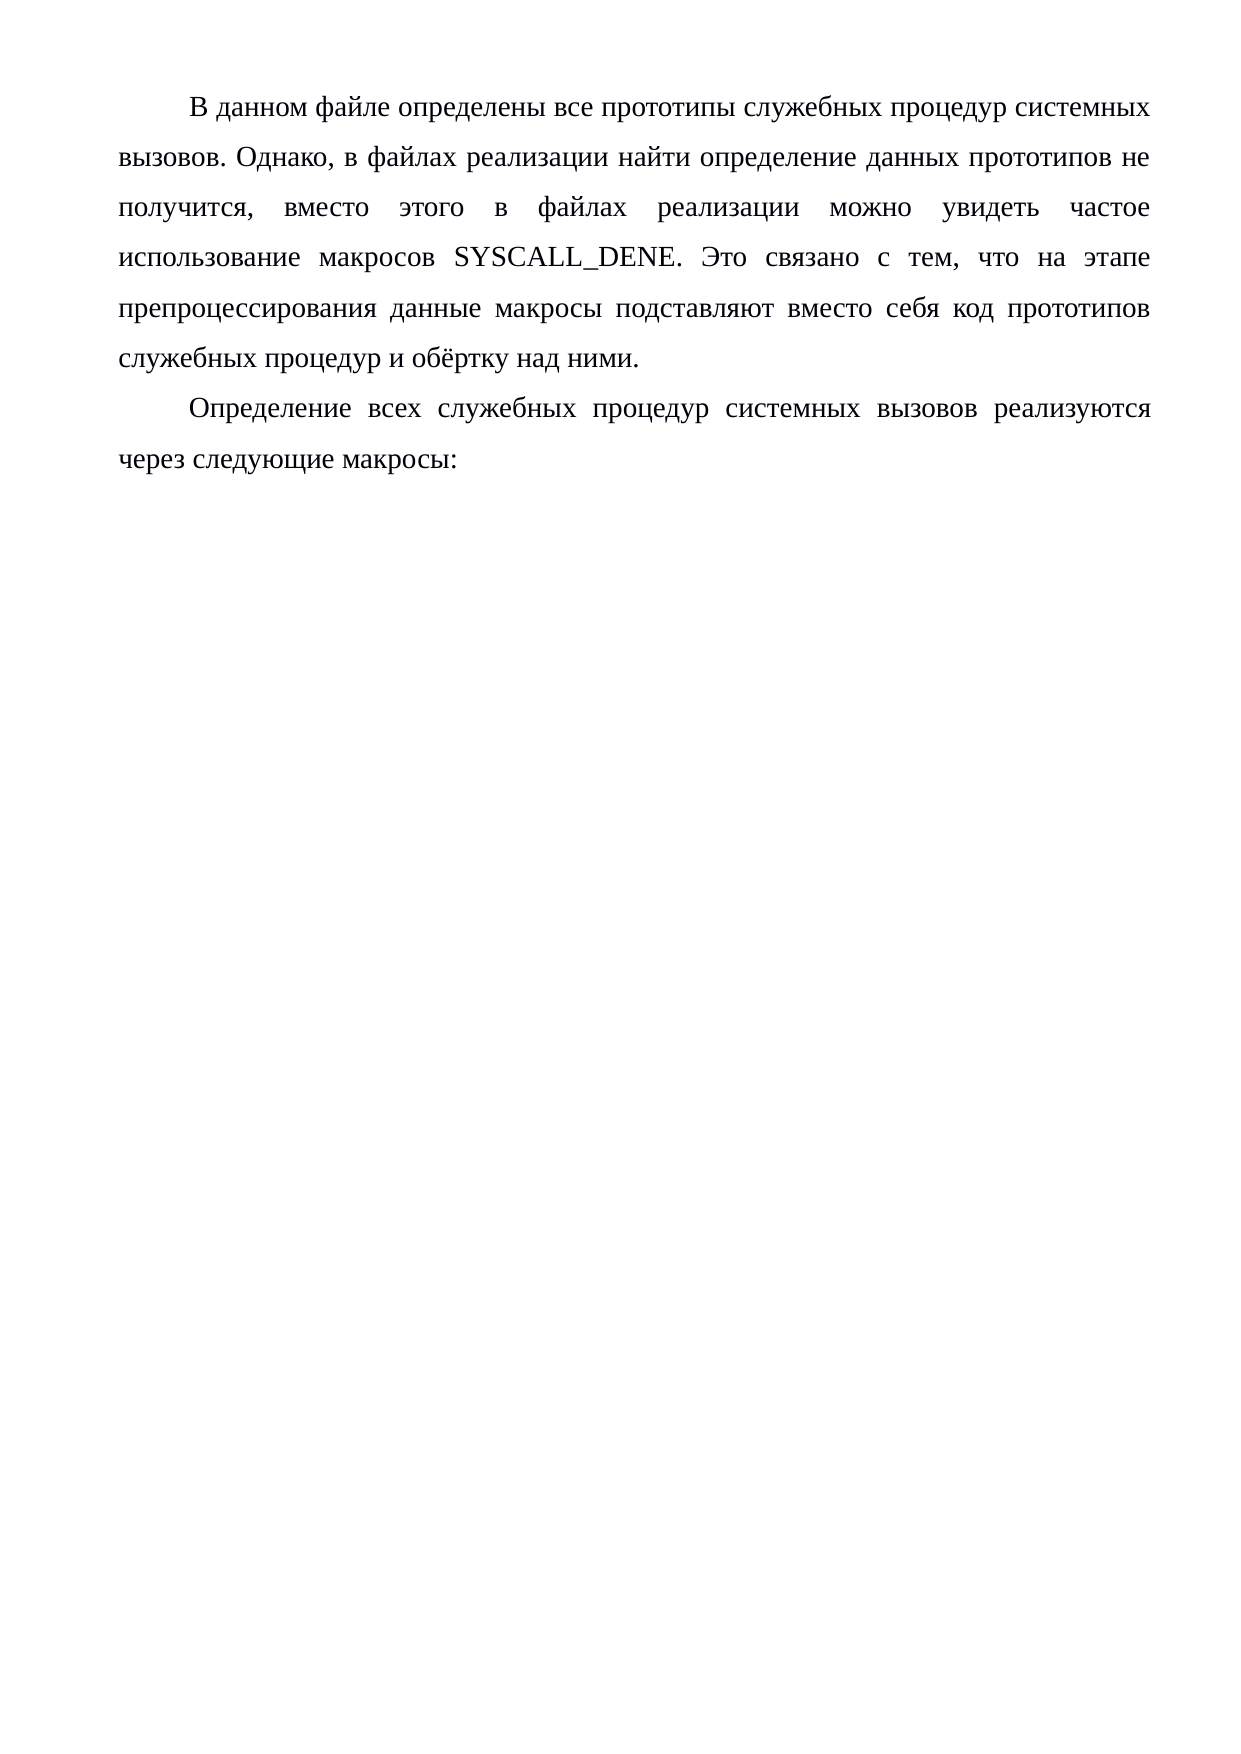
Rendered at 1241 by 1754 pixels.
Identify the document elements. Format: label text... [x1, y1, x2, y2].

subtitle Определение всех служебных процедур системных вызовов реализуются через следующие макросы: [118, 391, 1152, 474]
subtitle В данном файле определены все прототипы служебных процедур системных вызовов. Однако, в файлах реализации найти определение данных прототипов не получится, вместо этого в файлах реализации можно увидеть частое использование макросов SYSCALL_DENE. Это связано с тем, что на этапе препроцессирования данные макросы подставляют вместо себя код прототипов служебных процедур и обёртку над ними. [118, 89, 1152, 374]
